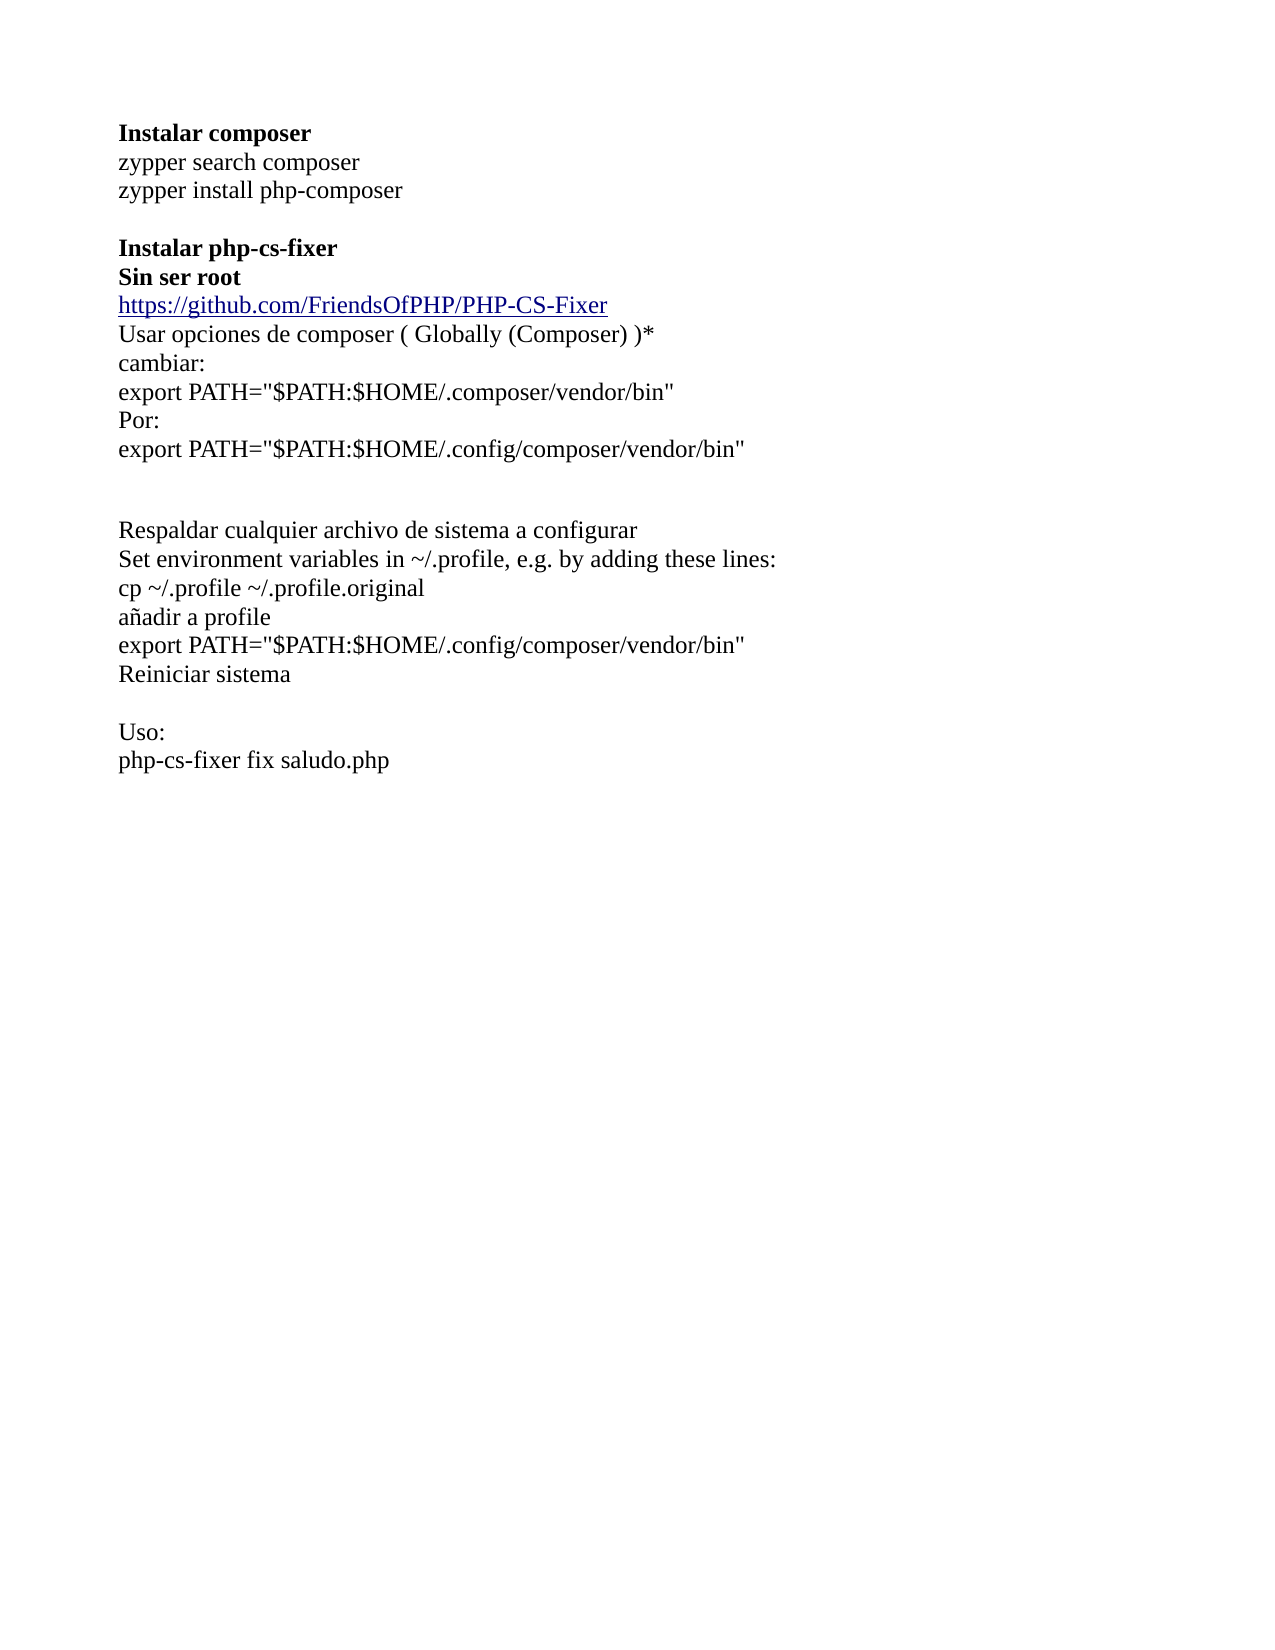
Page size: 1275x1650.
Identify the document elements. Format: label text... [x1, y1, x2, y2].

text cp ~/.profile ~/.profile.original [118, 573, 1157, 602]
text php-cs-fixer fix saludo.php [118, 746, 1157, 774]
text Por: [118, 406, 1157, 434]
text cambiar: [118, 348, 1157, 377]
text añadir a profile [118, 602, 1157, 631]
text Reiniciar sistema [118, 659, 1157, 688]
text Uso: [118, 717, 1157, 746]
text export PATH="$PATH:$HOME/.config/composer/vendor/bin" [118, 631, 1157, 659]
text Instalar composer [118, 118, 1157, 147]
text Usar opciones de composer ( Globally (Composer) )* [118, 319, 1157, 348]
text export PATH="$PATH:$HOME/.composer/vendor/bin" [118, 377, 1157, 406]
text zypper search composer [118, 147, 1157, 176]
text zypper install php-composer [118, 176, 1157, 204]
text Set environment variables in ~/.profile, e.g. by adding these lines: [118, 544, 1157, 573]
text Respaldar cualquier archivo de sistema a configurar [118, 516, 1157, 544]
text Instalar php-cs-fixer [118, 233, 1157, 262]
text export PATH="$PATH:$HOME/.config/composer/vendor/bin" [118, 434, 1157, 463]
text https://github.com/FriendsOfPHP/PHP-CS-Fixer [118, 291, 1157, 319]
text Sin ser root [118, 262, 1157, 291]
